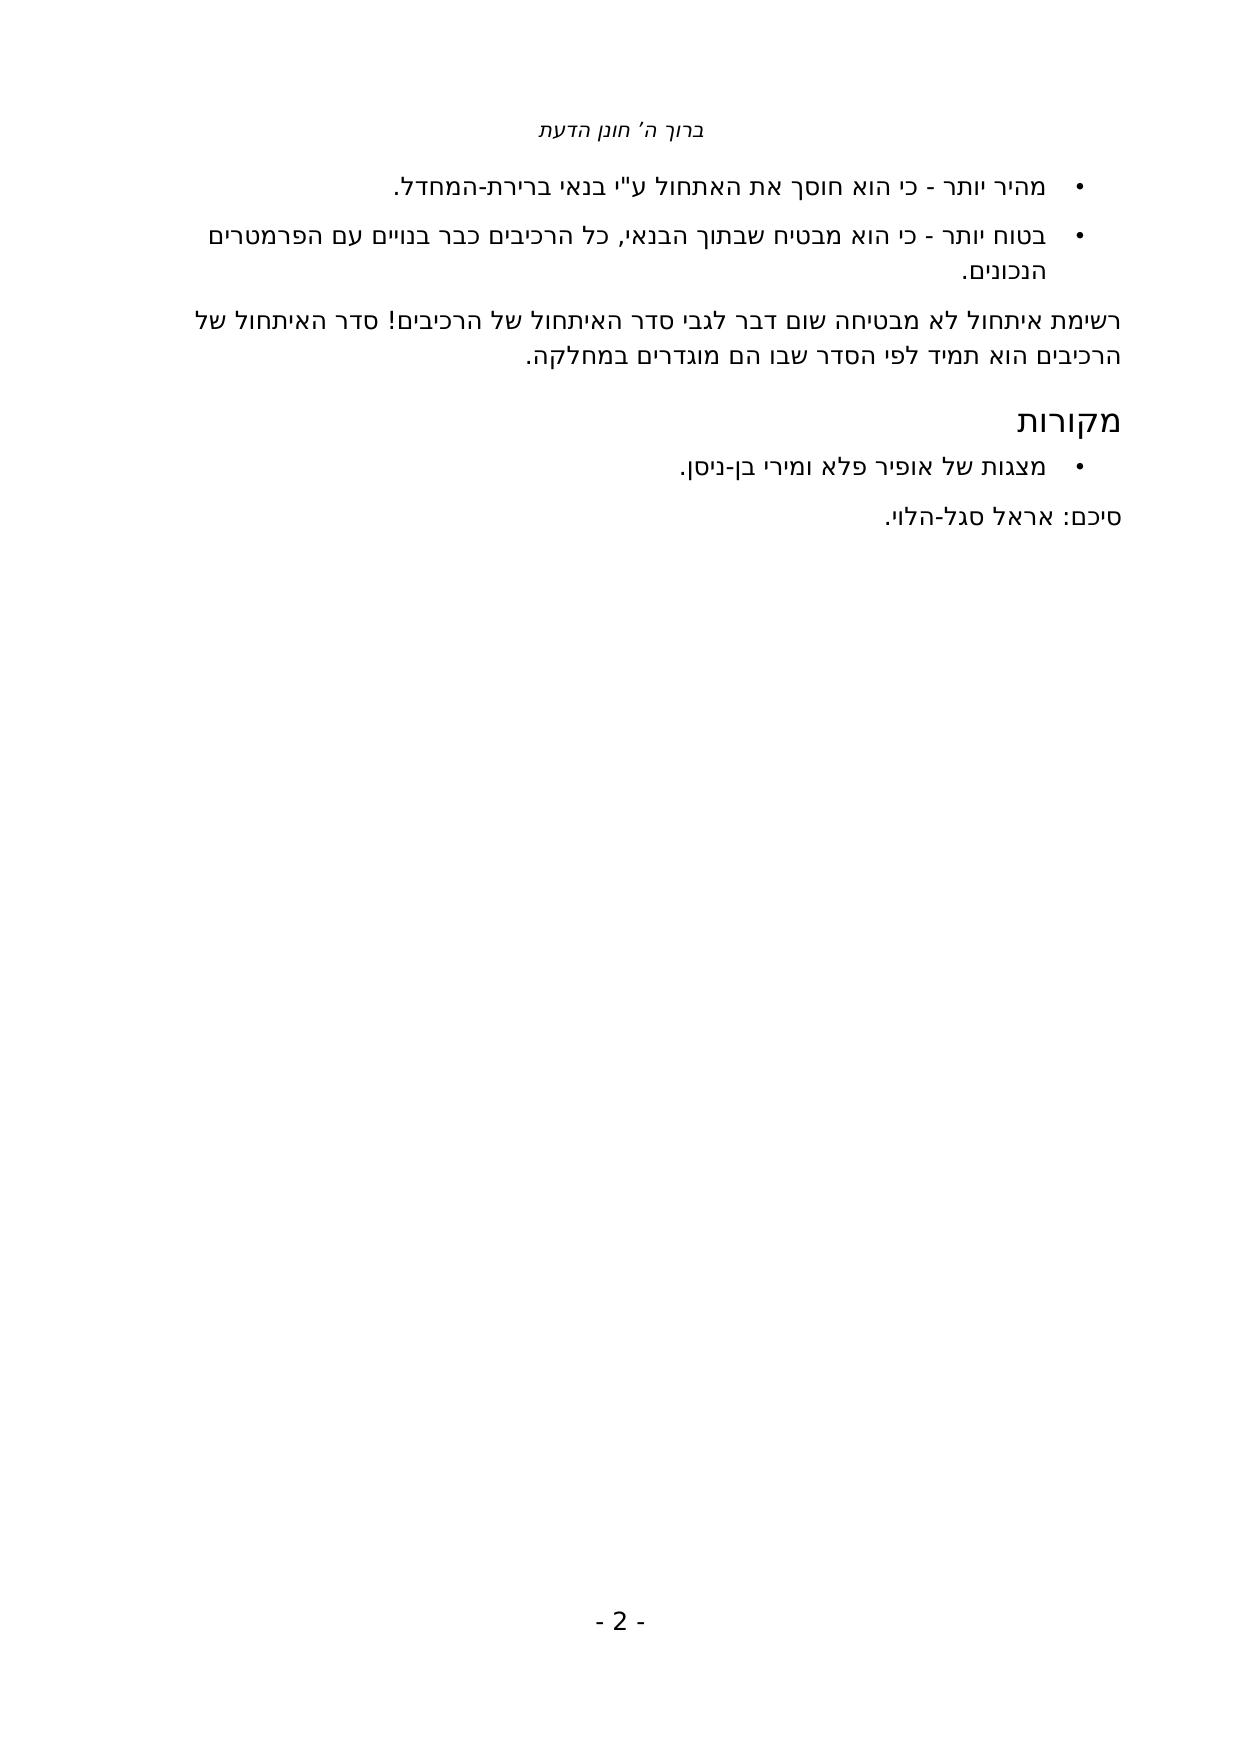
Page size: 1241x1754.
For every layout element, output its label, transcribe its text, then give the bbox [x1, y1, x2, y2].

subtitle מקורות [118, 401, 1122, 440]
text רשימת איתחול לא מבטיחה שום דבר לגבי סדר האיתחול של הרכיבים! סדר האיתחול של הרכיבים הוא תמיד לפי הסדר שבו הם מוגדרים במחלקה. [118, 306, 1122, 370]
text סיכם: אראל סגל-הלוי. [118, 502, 1122, 531]
list מהיר יותר - כי הוא חוסך את האתחול ע"י בנאי ברירת-המחדל. [118, 172, 1084, 201]
list בטוח יותר - כי הוא מבטיח שבתוך הבנאי, כל הרכיבים כבר בנויים עם הפרמטרים הנכונים. [118, 221, 1084, 286]
list מצגות של אופיר פלא ומירי בן-ניסן. [118, 452, 1084, 482]
